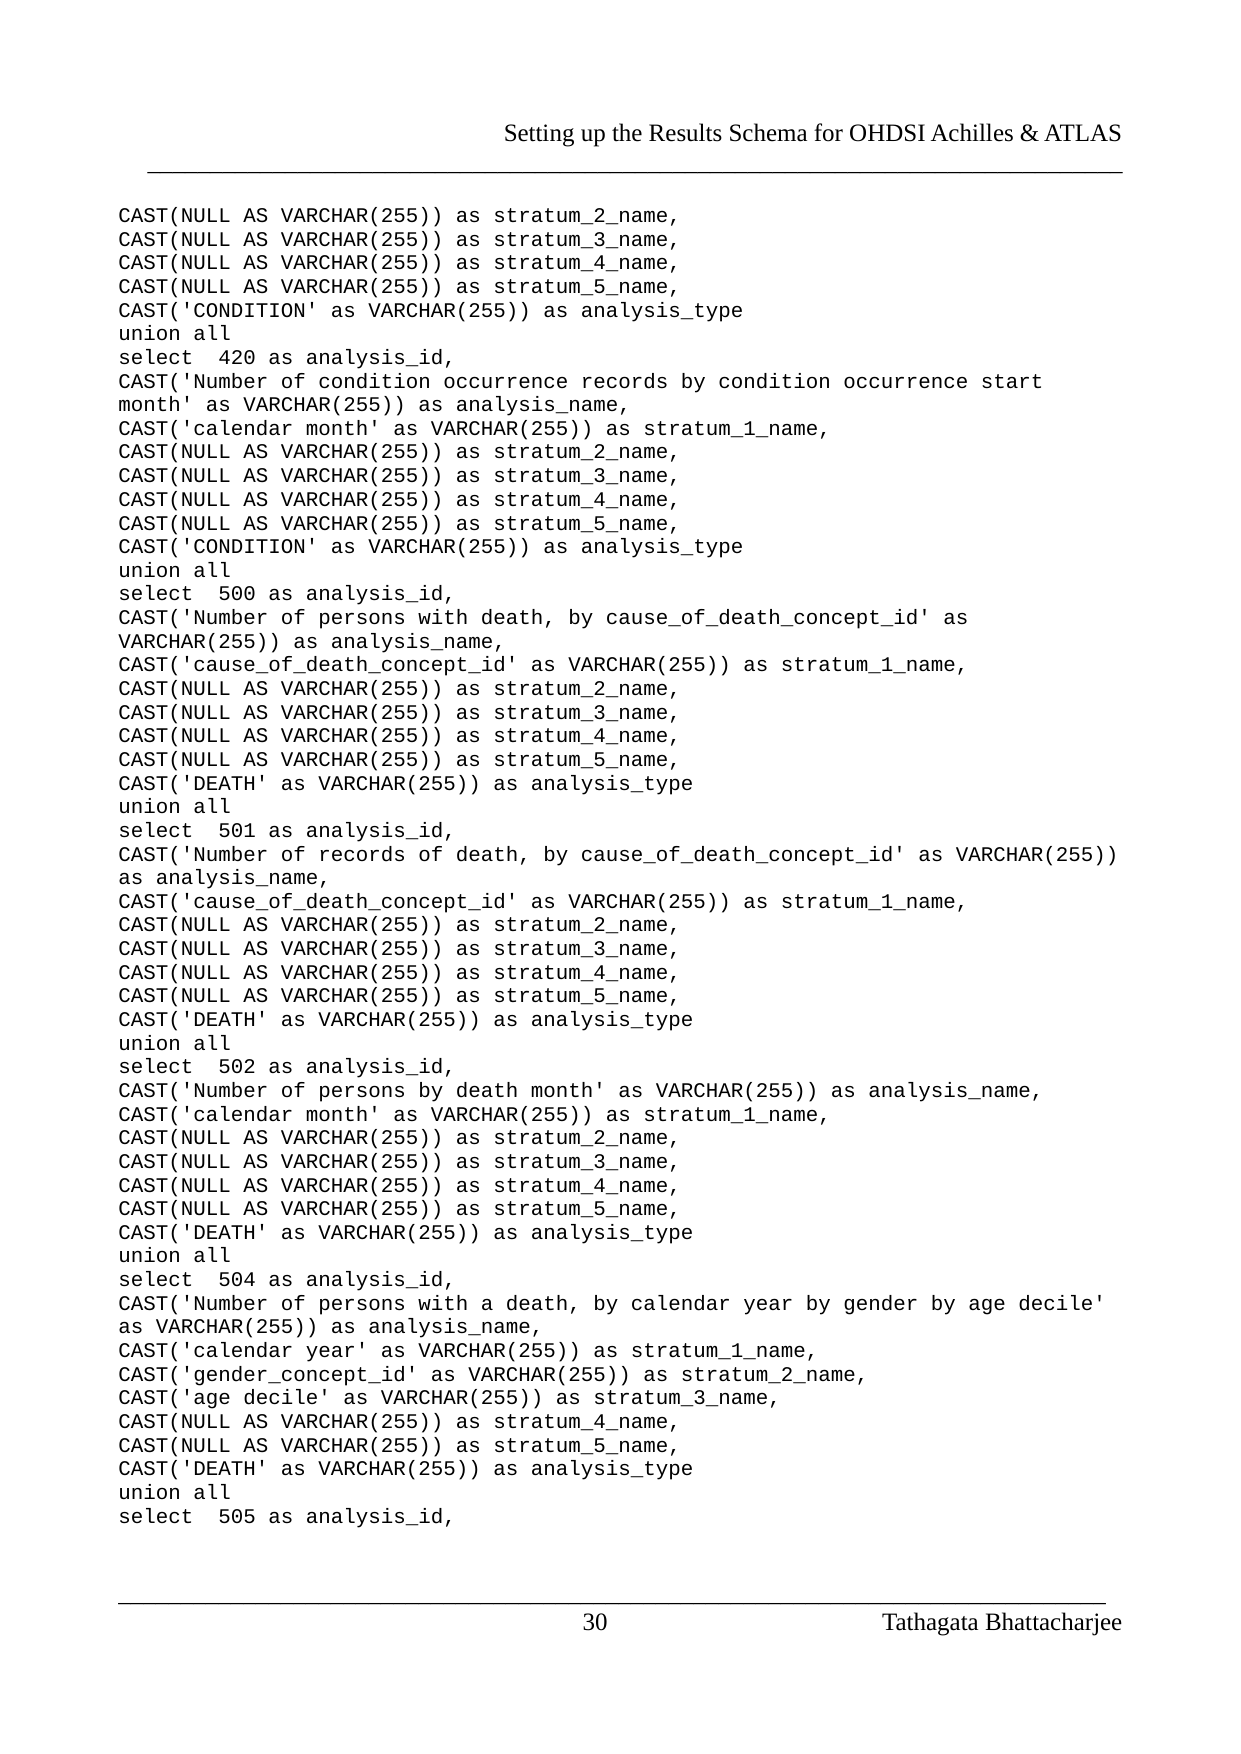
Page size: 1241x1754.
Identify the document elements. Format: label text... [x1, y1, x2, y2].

text CAST(NULL AS VARCHAR(255)) as stratum_3_name, [118, 229, 1122, 252]
text CAST(NULL AS VARCHAR(255)) as stratum_2_name, [118, 678, 1122, 702]
text CAST(NULL AS VARCHAR(255)) as stratum_2_name, [118, 914, 1122, 938]
text CAST(NULL AS VARCHAR(255)) as stratum_4_name, [118, 489, 1122, 512]
text CAST(NULL AS VARCHAR(255)) as stratum_3_name, [118, 1151, 1122, 1174]
text union all [118, 323, 1122, 347]
text select 501 as analysis_id, [118, 820, 1122, 843]
text CAST(NULL AS VARCHAR(255)) as stratum_5_name, [118, 1198, 1122, 1222]
text CAST('Number of persons by death month' as VARCHAR(255)) as analysis_name, [118, 1080, 1122, 1104]
text CAST('DEATH' as VARCHAR(255)) as analysis_type [118, 1009, 1122, 1033]
text union all [118, 796, 1122, 820]
text select 500 as analysis_id, [118, 583, 1122, 607]
text CAST(NULL AS VARCHAR(255)) as stratum_5_name, [118, 1435, 1122, 1458]
text select 502 as analysis_id, [118, 1056, 1122, 1080]
text CAST('Number of condition occurrence records by condition occurrence start month' as VARCHAR(255)) as analysis_name, [118, 371, 1122, 418]
text CAST(NULL AS VARCHAR(255)) as stratum_4_name, [118, 725, 1122, 749]
text CAST(NULL AS VARCHAR(255)) as stratum_2_name, [118, 205, 1122, 229]
text CAST('CONDITION' as VARCHAR(255)) as analysis_type [118, 536, 1122, 560]
text union all [118, 1033, 1122, 1056]
text CAST('calendar month' as VARCHAR(255)) as stratum_1_name, [118, 1104, 1122, 1127]
text union all [118, 1246, 1122, 1269]
text CAST(NULL AS VARCHAR(255)) as stratum_4_name, [118, 1174, 1122, 1198]
text CAST(NULL AS VARCHAR(255)) as stratum_2_name, [118, 442, 1122, 465]
text CAST(NULL AS VARCHAR(255)) as stratum_4_name, [118, 962, 1122, 985]
text CAST('cause_of_death_concept_id' as VARCHAR(255)) as stratum_1_name, [118, 654, 1122, 678]
text select 420 as analysis_id, [118, 347, 1122, 371]
text CAST('CONDITION' as VARCHAR(255)) as analysis_type [118, 300, 1122, 323]
text CAST('calendar month' as VARCHAR(255)) as stratum_1_name, [118, 418, 1122, 442]
text CAST('calendar year' as VARCHAR(255)) as stratum_1_name, [118, 1340, 1122, 1364]
text CAST('Number of persons with a death, by calendar year by gender by age decile' as VARCHAR(255)) as analysis_name, [118, 1293, 1122, 1340]
text CAST(NULL AS VARCHAR(255)) as stratum_3_name, [118, 938, 1122, 962]
text CAST(NULL AS VARCHAR(255)) as stratum_5_name, [118, 985, 1122, 1009]
text CAST('DEATH' as VARCHAR(255)) as analysis_type [118, 773, 1122, 796]
text select 505 as analysis_id, [118, 1506, 1122, 1529]
text CAST(NULL AS VARCHAR(255)) as stratum_2_name, [118, 1127, 1122, 1151]
text CAST(NULL AS VARCHAR(255)) as stratum_3_name, [118, 465, 1122, 489]
text CAST(NULL AS VARCHAR(255)) as stratum_5_name, [118, 276, 1122, 300]
text CAST('gender_concept_id' as VARCHAR(255)) as stratum_2_name, [118, 1364, 1122, 1387]
text CAST('age decile' as VARCHAR(255)) as stratum_3_name, [118, 1387, 1122, 1411]
text CAST('DEATH' as VARCHAR(255)) as analysis_type [118, 1222, 1122, 1246]
text CAST(NULL AS VARCHAR(255)) as stratum_4_name, [118, 252, 1122, 276]
text CAST('cause_of_death_concept_id' as VARCHAR(255)) as stratum_1_name, [118, 891, 1122, 914]
text CAST(NULL AS VARCHAR(255)) as stratum_3_name, [118, 702, 1122, 725]
text CAST(NULL AS VARCHAR(255)) as stratum_4_name, [118, 1411, 1122, 1435]
text CAST('Number of persons with death, by cause_of_death_concept_id' as VARCHAR(255)) as analysis_name, [118, 607, 1122, 654]
text union all [118, 1482, 1122, 1506]
text CAST(NULL AS VARCHAR(255)) as stratum_5_name, [118, 749, 1122, 773]
text CAST('Number of records of death, by cause_of_death_concept_id' as VARCHAR(255)) as analysis_name, [118, 843, 1122, 891]
text union all [118, 560, 1122, 583]
text CAST(NULL AS VARCHAR(255)) as stratum_5_name, [118, 512, 1122, 536]
text CAST('DEATH' as VARCHAR(255)) as analysis_type [118, 1458, 1122, 1482]
text select 504 as analysis_id, [118, 1269, 1122, 1293]
